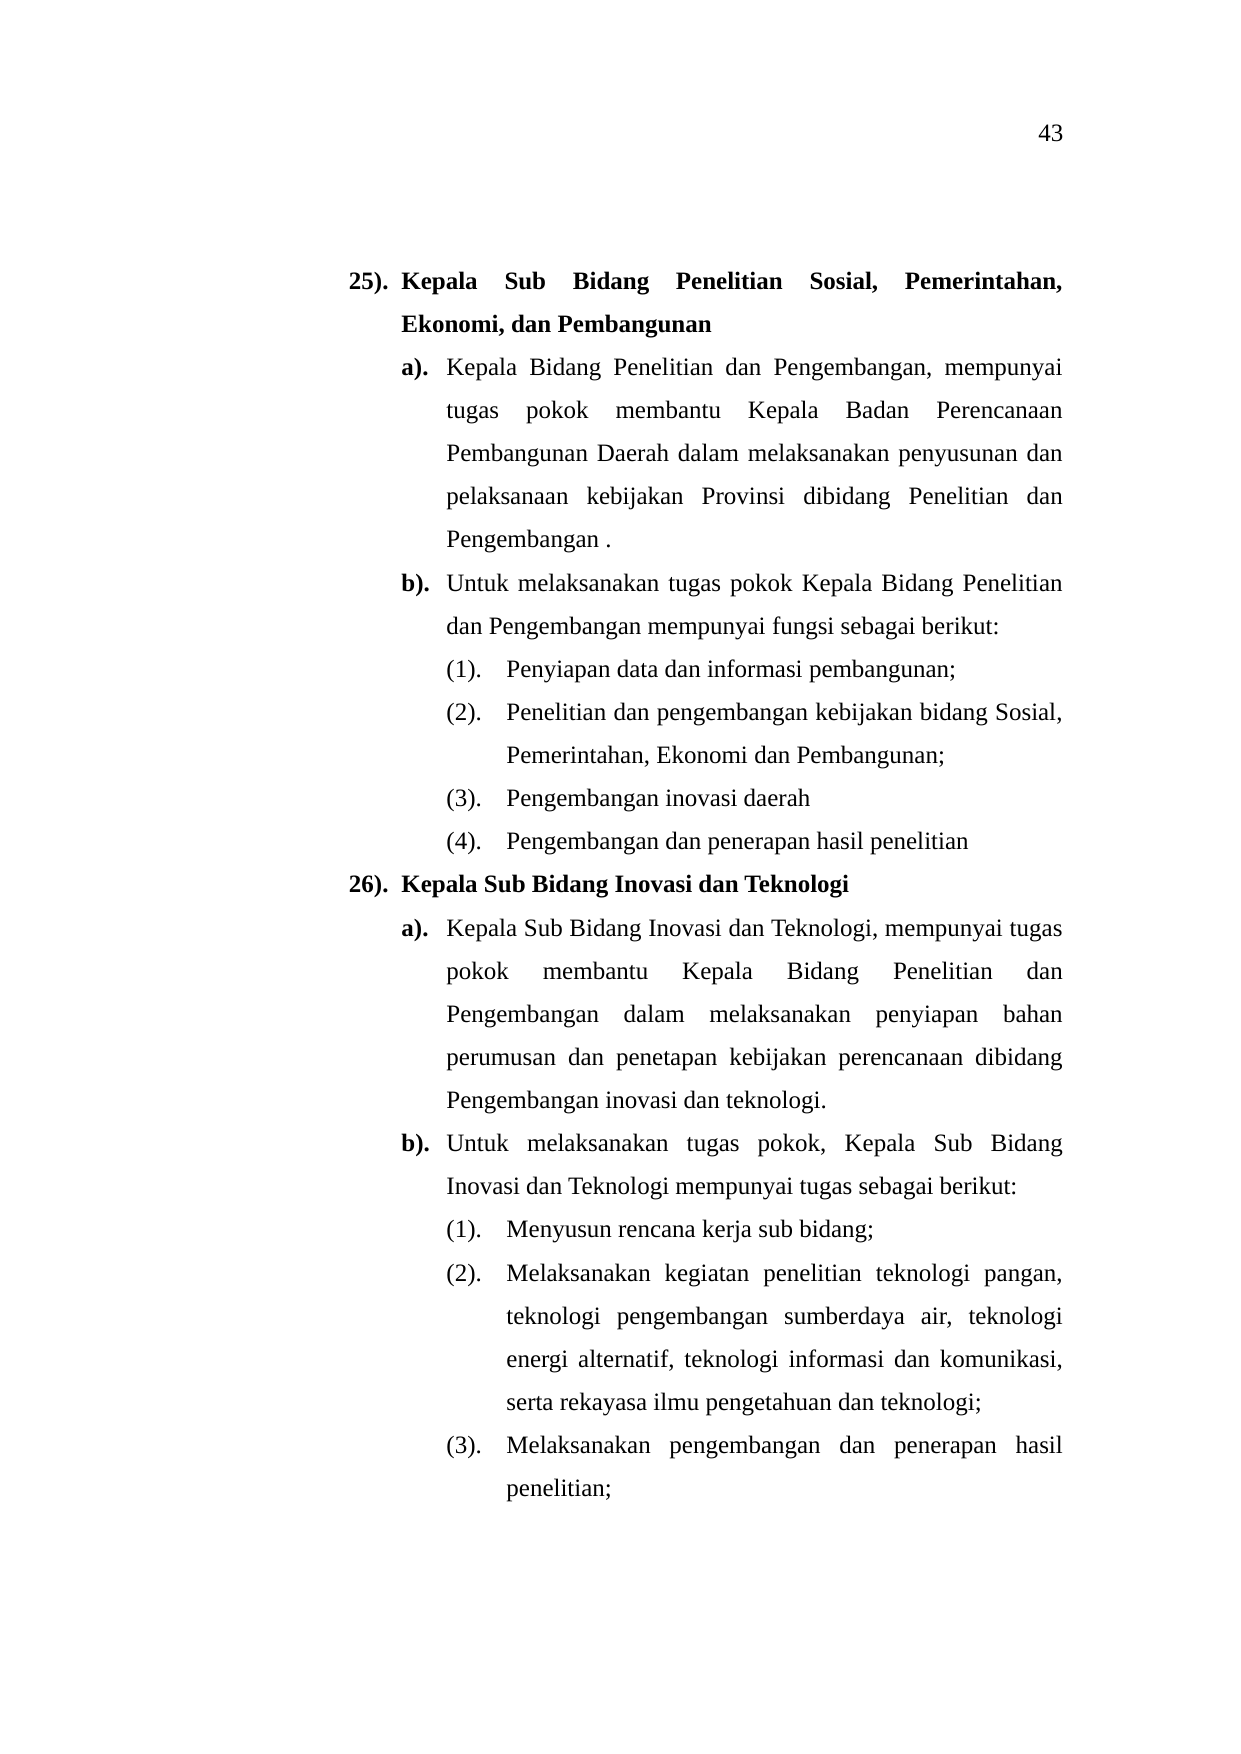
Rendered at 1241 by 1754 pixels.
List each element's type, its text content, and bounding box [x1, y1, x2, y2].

list Menyusun rencana kerja sub bidang; [446, 1214, 1063, 1243]
list Untuk melaksanakan tugas pokok Kepala Bidang Penelitian dan Pengembangan mempunyai fungsi sebagai berikut: [401, 568, 1063, 639]
list Kepala Sub Bidang Penelitian Sosial, Pemerintahan, Ekonomi, dan Pembangunan [349, 266, 1063, 338]
list Melaksanakan kegiatan penelitian teknologi pangan, teknologi pengembangan sumberdaya air, teknologi energi alternatif, teknologi informasi dan komunikasi, serta rekayasa ilmu pengetahuan dan teknologi; [446, 1258, 1063, 1416]
list Pengembangan dan penerapan hasil penelitian [446, 826, 1063, 855]
list Untuk melaksanakan tugas pokok, Kepala Sub Bidang Inovasi dan Teknologi mempunyai tugas sebagai berikut: [401, 1128, 1063, 1200]
list Melaksanakan pengembangan dan penerapan hasil penelitian; [446, 1430, 1063, 1502]
list Kepala Sub Bidang Inovasi dan Teknologi, mempunyai tugas pokok membantu Kepala Bidang Penelitian dan Pengembangan dalam melaksanakan penyiapan bahan perumusan dan penetapan kebijakan perencanaan dibidang Pengembangan inovasi dan teknologi. [401, 913, 1063, 1114]
list Kepala Sub Bidang Inovasi dan Teknologi [349, 869, 1063, 898]
list Penyiapan data dan informasi pembangunan; [446, 654, 1063, 683]
list Pengembangan inovasi daerah [446, 783, 1063, 812]
list Penelitian dan pengembangan kebijakan bidang Sosial, Pemerintahan, Ekonomi dan Pembangunan; [446, 697, 1063, 769]
list Kepala Bidang Penelitian dan Pengembangan, mempunyai tugas pokok membantu Kepala Badan Perencanaan Pembangunan Daerah dalam melaksanakan penyusunan dan pelaksanaan kebijakan Provinsi dibidang Penelitian dan Pengembangan . [401, 352, 1063, 553]
